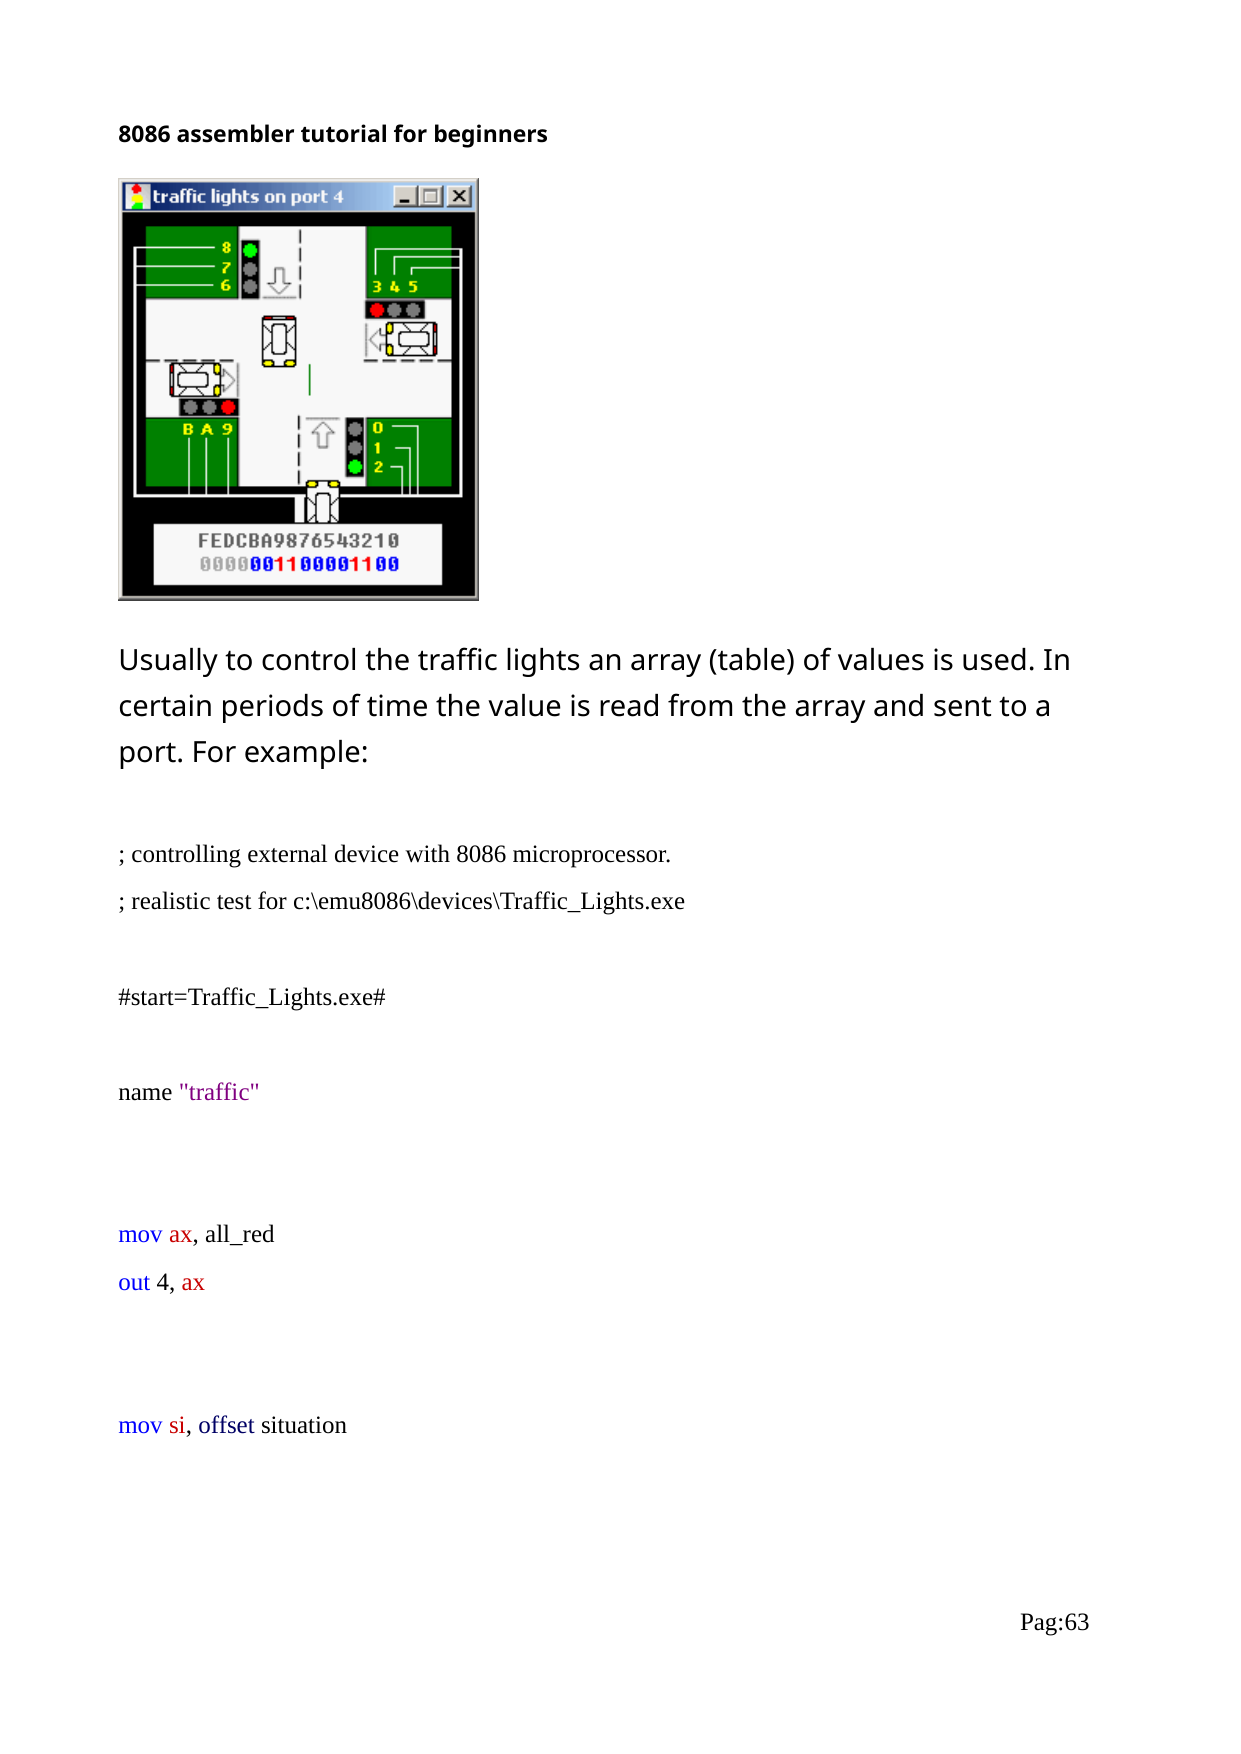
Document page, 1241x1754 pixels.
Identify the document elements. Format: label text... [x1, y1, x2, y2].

text mov si, offset situation [118, 1410, 1122, 1439]
text mov ax, all_red [118, 1219, 1122, 1248]
text out 4, ax [118, 1267, 1122, 1296]
text Usually to control the traffic lights an array (table) of values is used. In certain periods of time the value is read from the array and sent to a port. For example: [118, 179, 1122, 771]
text name "traffic" [118, 1077, 1122, 1106]
text ; controlling external device with 8086 microprocessor. [118, 839, 1122, 867]
text #start=Traffic_Lights.exe# [118, 982, 1122, 1010]
text ; realistic test for c:\emu8086\devices\Traffic_Lights.exe [118, 886, 1122, 915]
picture [118, 178, 479, 601]
